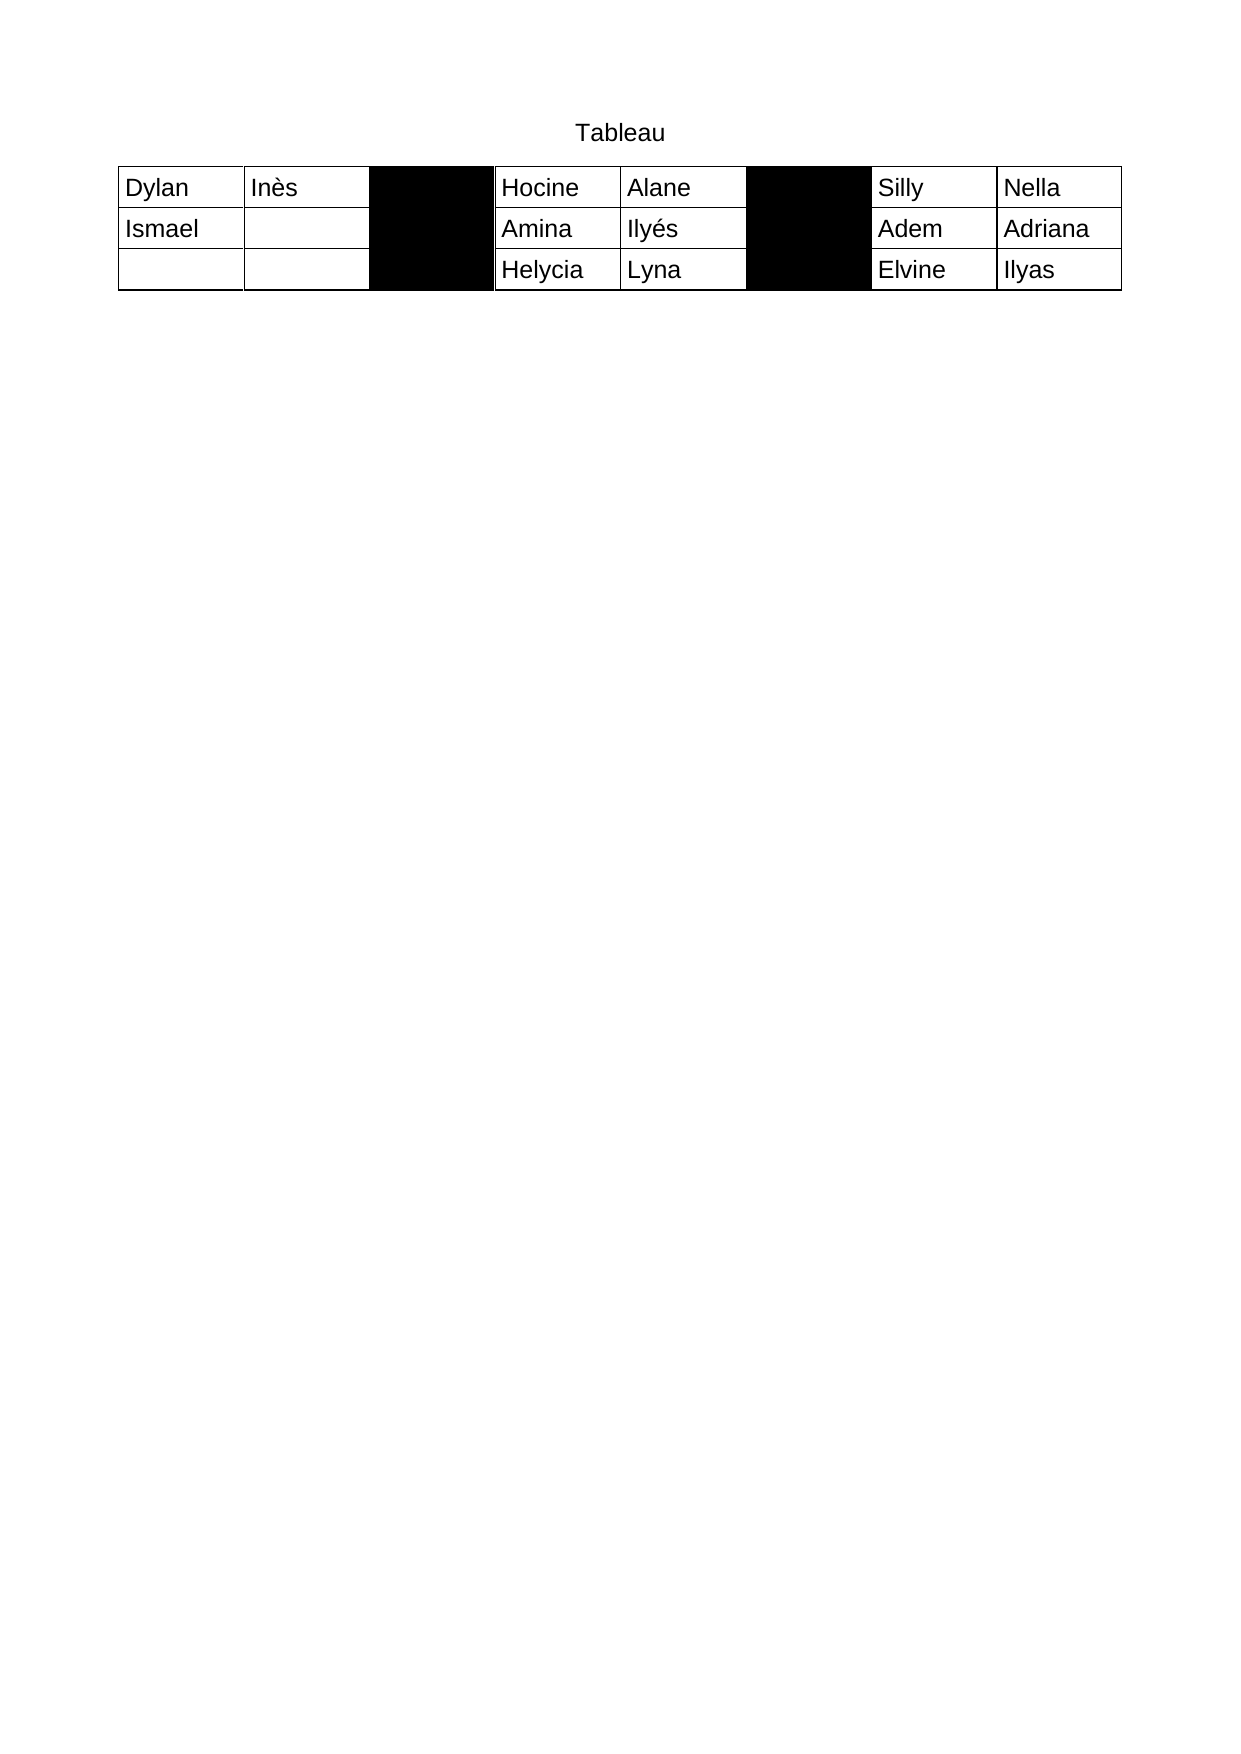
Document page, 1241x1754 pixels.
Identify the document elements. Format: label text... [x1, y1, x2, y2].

text Tableau [118, 118, 1122, 147]
table_cell [370, 208, 494, 248]
table_header Alane [621, 167, 746, 207]
table_header Nella [998, 167, 1121, 207]
table_cell [119, 249, 243, 289]
table_header Inès [245, 167, 369, 207]
table_cell Lyna [621, 249, 746, 289]
table_cell Adriana [998, 208, 1121, 248]
table_cell [747, 249, 871, 289]
table_cell Ilyés [621, 208, 746, 248]
table_cell Helycia [496, 249, 620, 289]
table_cell [747, 208, 871, 248]
table_cell Amina [496, 208, 620, 248]
table_cell Ismael [119, 208, 243, 248]
table_cell Adem [872, 208, 996, 248]
table_header Silly [872, 167, 996, 207]
table_cell Ilyas [998, 249, 1121, 289]
table_cell Elvine [872, 249, 996, 289]
table_header [370, 167, 494, 207]
table_header [747, 167, 871, 207]
table_header Hocine [496, 167, 620, 207]
table_header Dylan [119, 167, 243, 207]
table_cell [370, 249, 494, 289]
table_cell [245, 208, 369, 248]
table_cell [245, 249, 369, 289]
